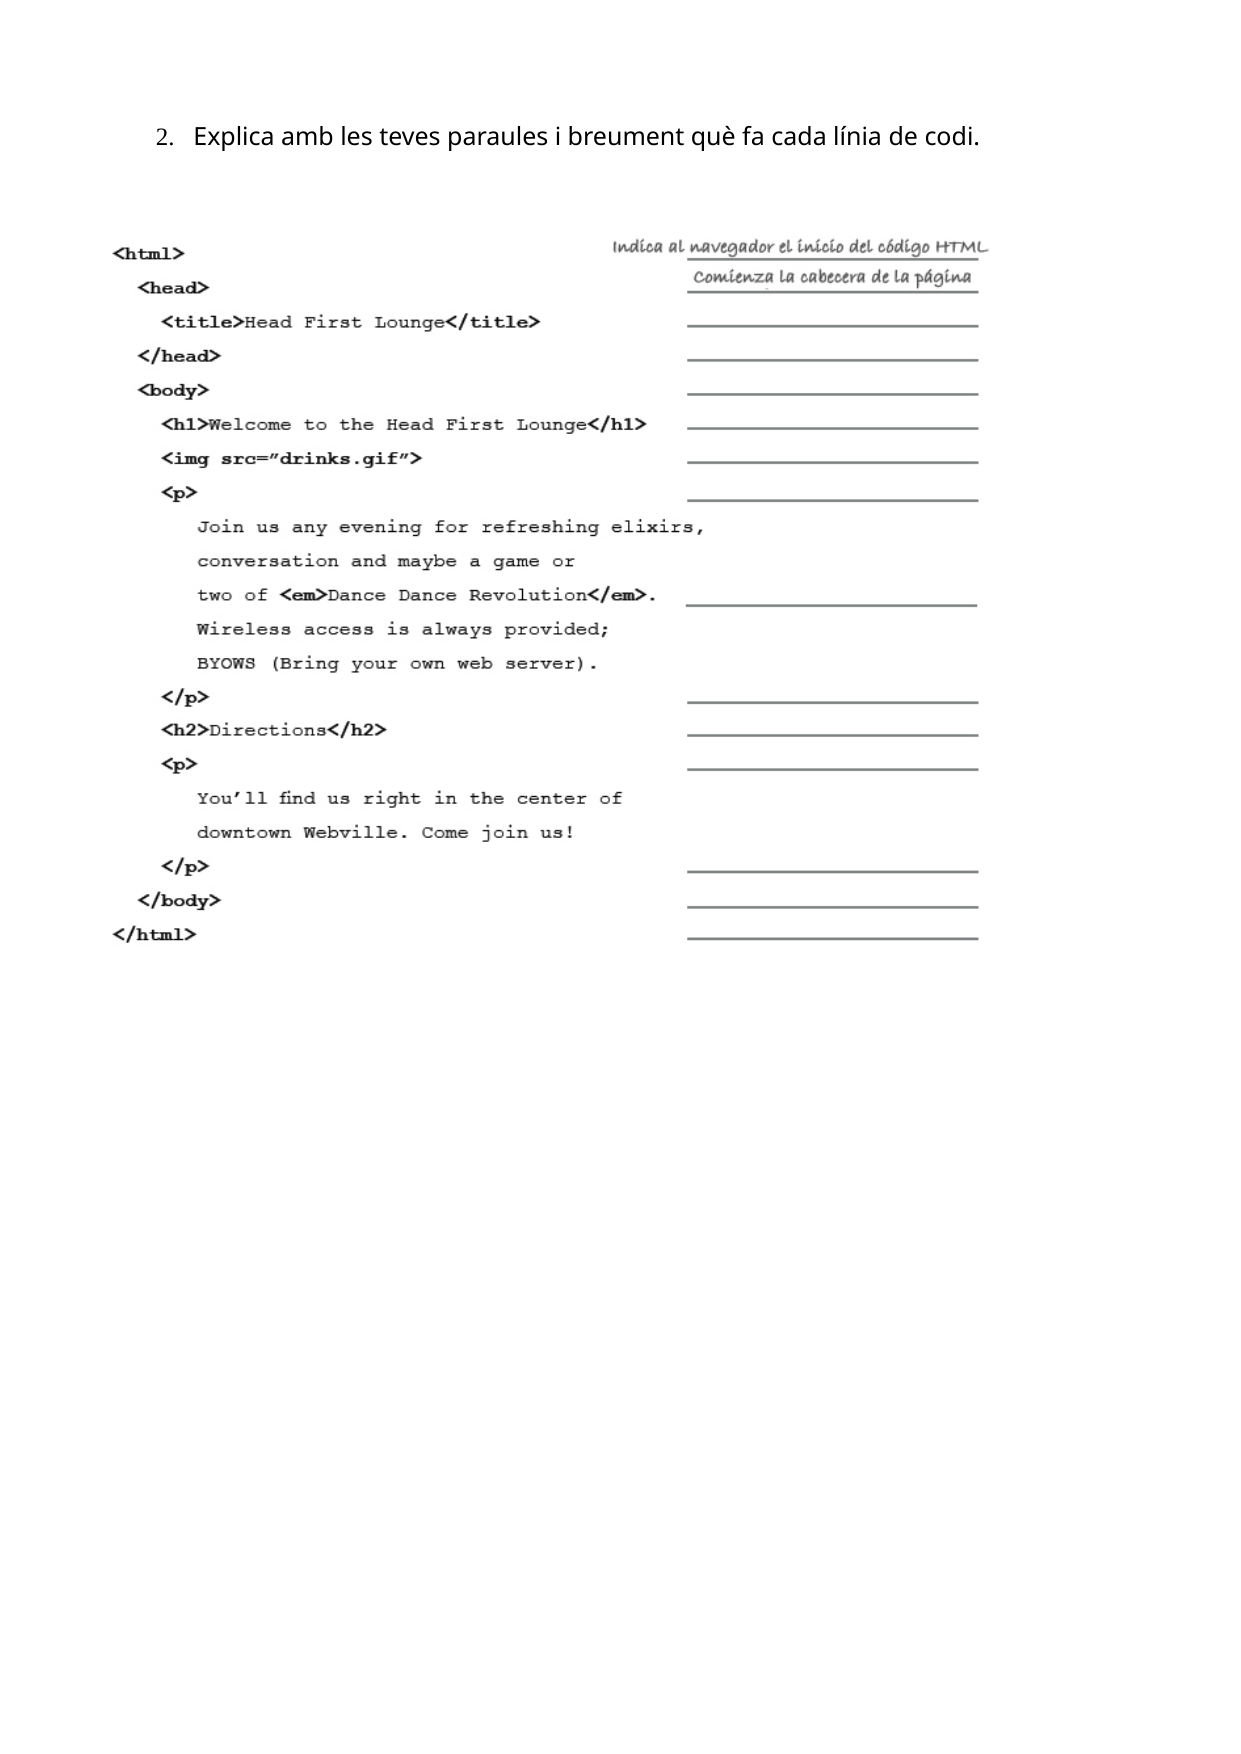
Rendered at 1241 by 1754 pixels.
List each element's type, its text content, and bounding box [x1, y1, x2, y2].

list Explica amb les teves paraules i breument què fa cada línia de codi. [156, 118, 1122, 152]
picture [110, 228, 997, 960]
